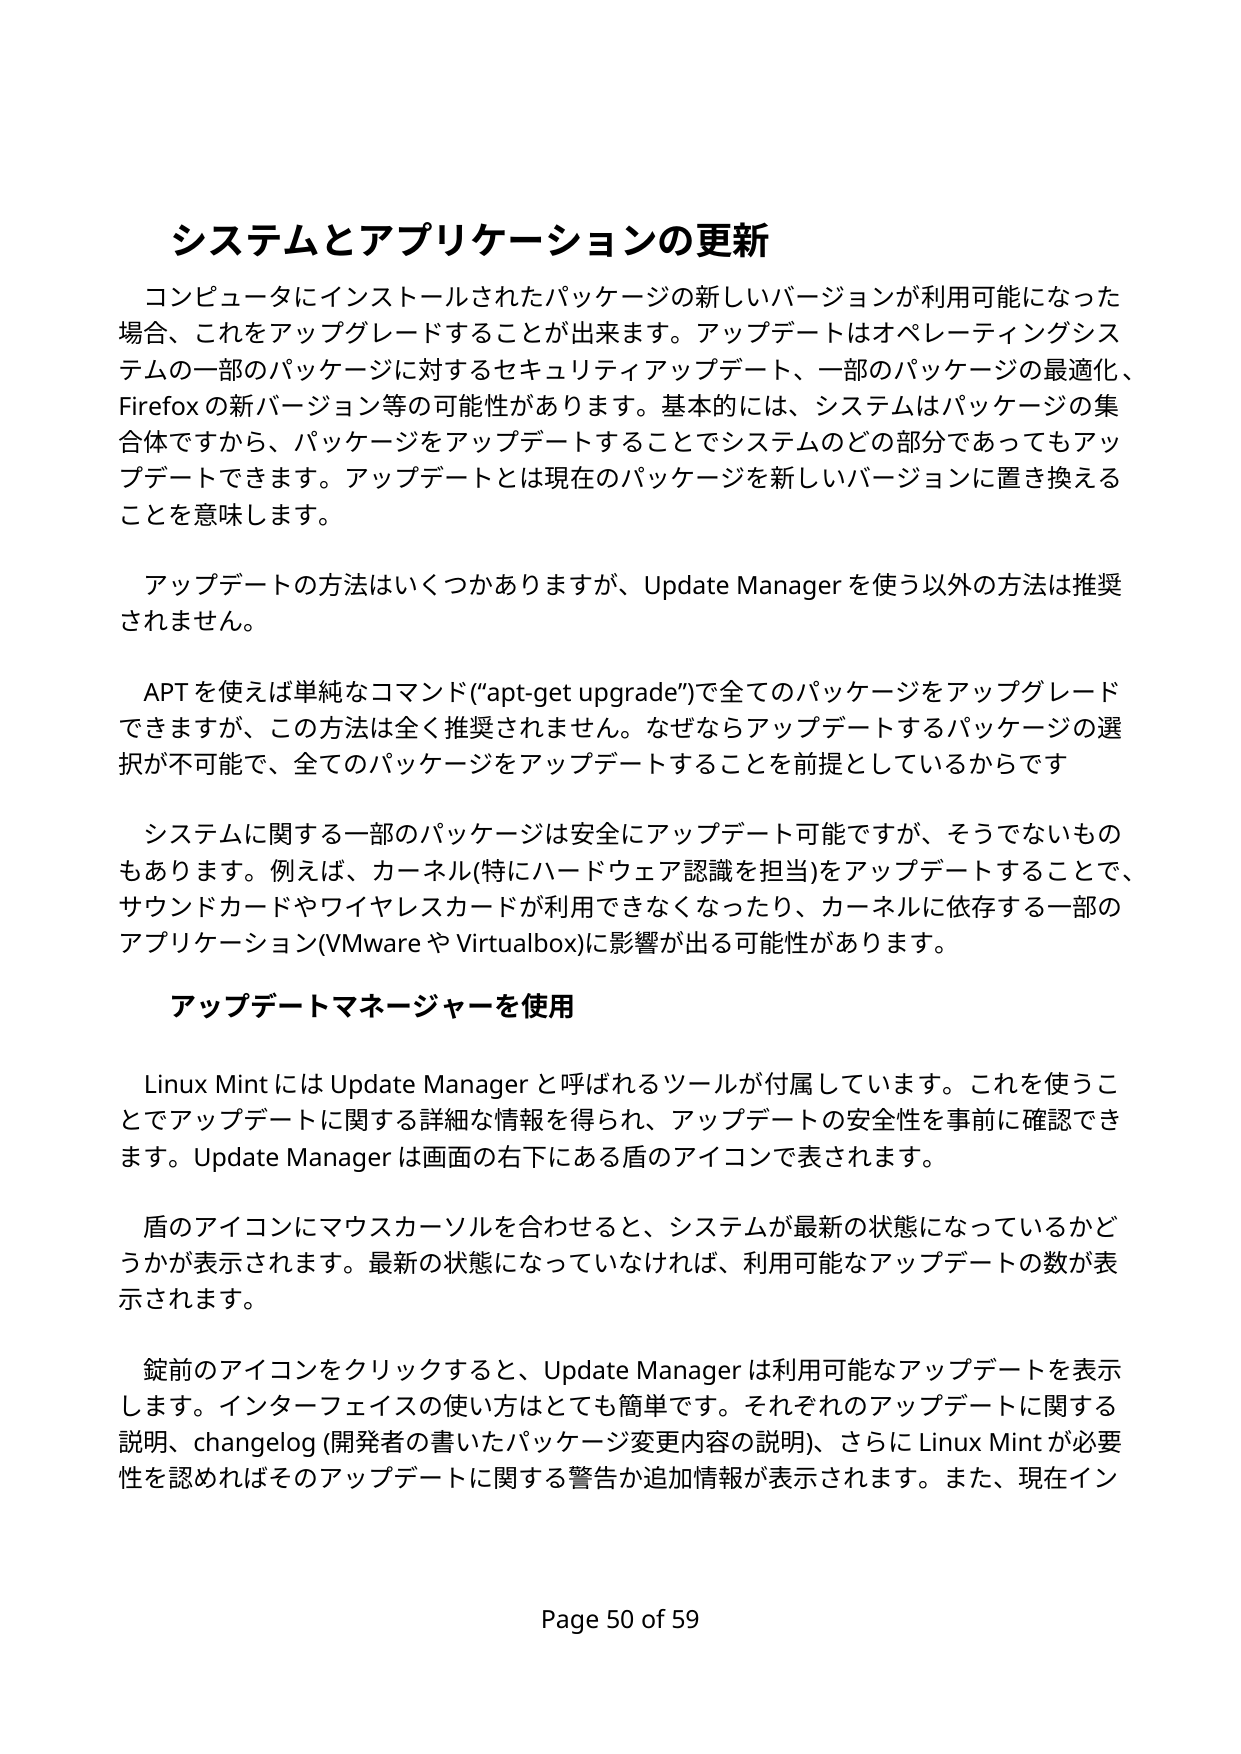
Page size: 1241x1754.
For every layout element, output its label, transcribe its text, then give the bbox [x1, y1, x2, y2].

text 錠前のアイコンをクリックすると、Update Managerは利用可能なアップデートを表示します。インターフェイスの使い方はとても簡単です。それぞれのアップデートに関する説明、changelog (開発者の書いたパッケージ変更内容の説明)、さらにLinux Mintが必要性を認めればそのアップデートに関する警告か追加情報が表示されます。また、現在イン [118, 1350, 1122, 1495]
text システムに関する一部のパッケージは安全にアップデート可能ですが、そうでないものもあります。例えば、カーネル(特にハードウェア認識を担当)をアップデートすることで、サウンドカードやワイヤレスカードが利用できなくなったり、カーネルに依存する一部のアプリケーション(VMwareやVirtualbox)に影響が出る可能性があります。 [118, 815, 1122, 960]
text 盾のアイコンにマウスカーソルを合わせると、システムが最新の状態になっているかどうかが表示されます。最新の状態になっていなければ、利用可能なアップデートの数が表示されます。 [118, 1207, 1122, 1316]
subtitle システムとアプリケーションの更新 [118, 211, 1122, 265]
text APTを使えば単純なコマンド(“apt-get upgrade”)で全てのパッケージをアップグレードできますが、この方法は全く推奨されません。なぜならアップデートするパッケージの選択が不可能で、全てのパッケージをアップデートすることを前提としているからです [118, 672, 1122, 781]
text アップデートの方法はいくつかありますが、Update Managerを使う以外の方法は推奨されません。 [118, 566, 1122, 638]
subtitle アップデートマネージャーを使用 [118, 985, 1122, 1024]
text コンピュータにインストールされたパッケージの新しいバージョンが利用可能になった場合、これをアップグレードすることが出来ます。アップデートはオペレーティングシステムの一部のパッケージに対するセキュリティアップデート、一部のパッケージの最適化、Firefoxの新バージョン等の可能性があります。基本的には、システムはパッケージの集合体ですから、パッケージをアップデートすることでシステムのどの部分であってもアップデートできます。アップデートとは現在のパッケージを新しいバージョンに置き換えることを意味します。 [118, 278, 1122, 531]
text Linux MintにはUpdate Managerと呼ばれるツールが付属しています。これを使うことでアップデートに関する詳細な情報を得られ、アップデートの安全性を事前に確認できます。Update Managerは画面の右下にある盾のアイコンで表されます。 [118, 1064, 1122, 1173]
